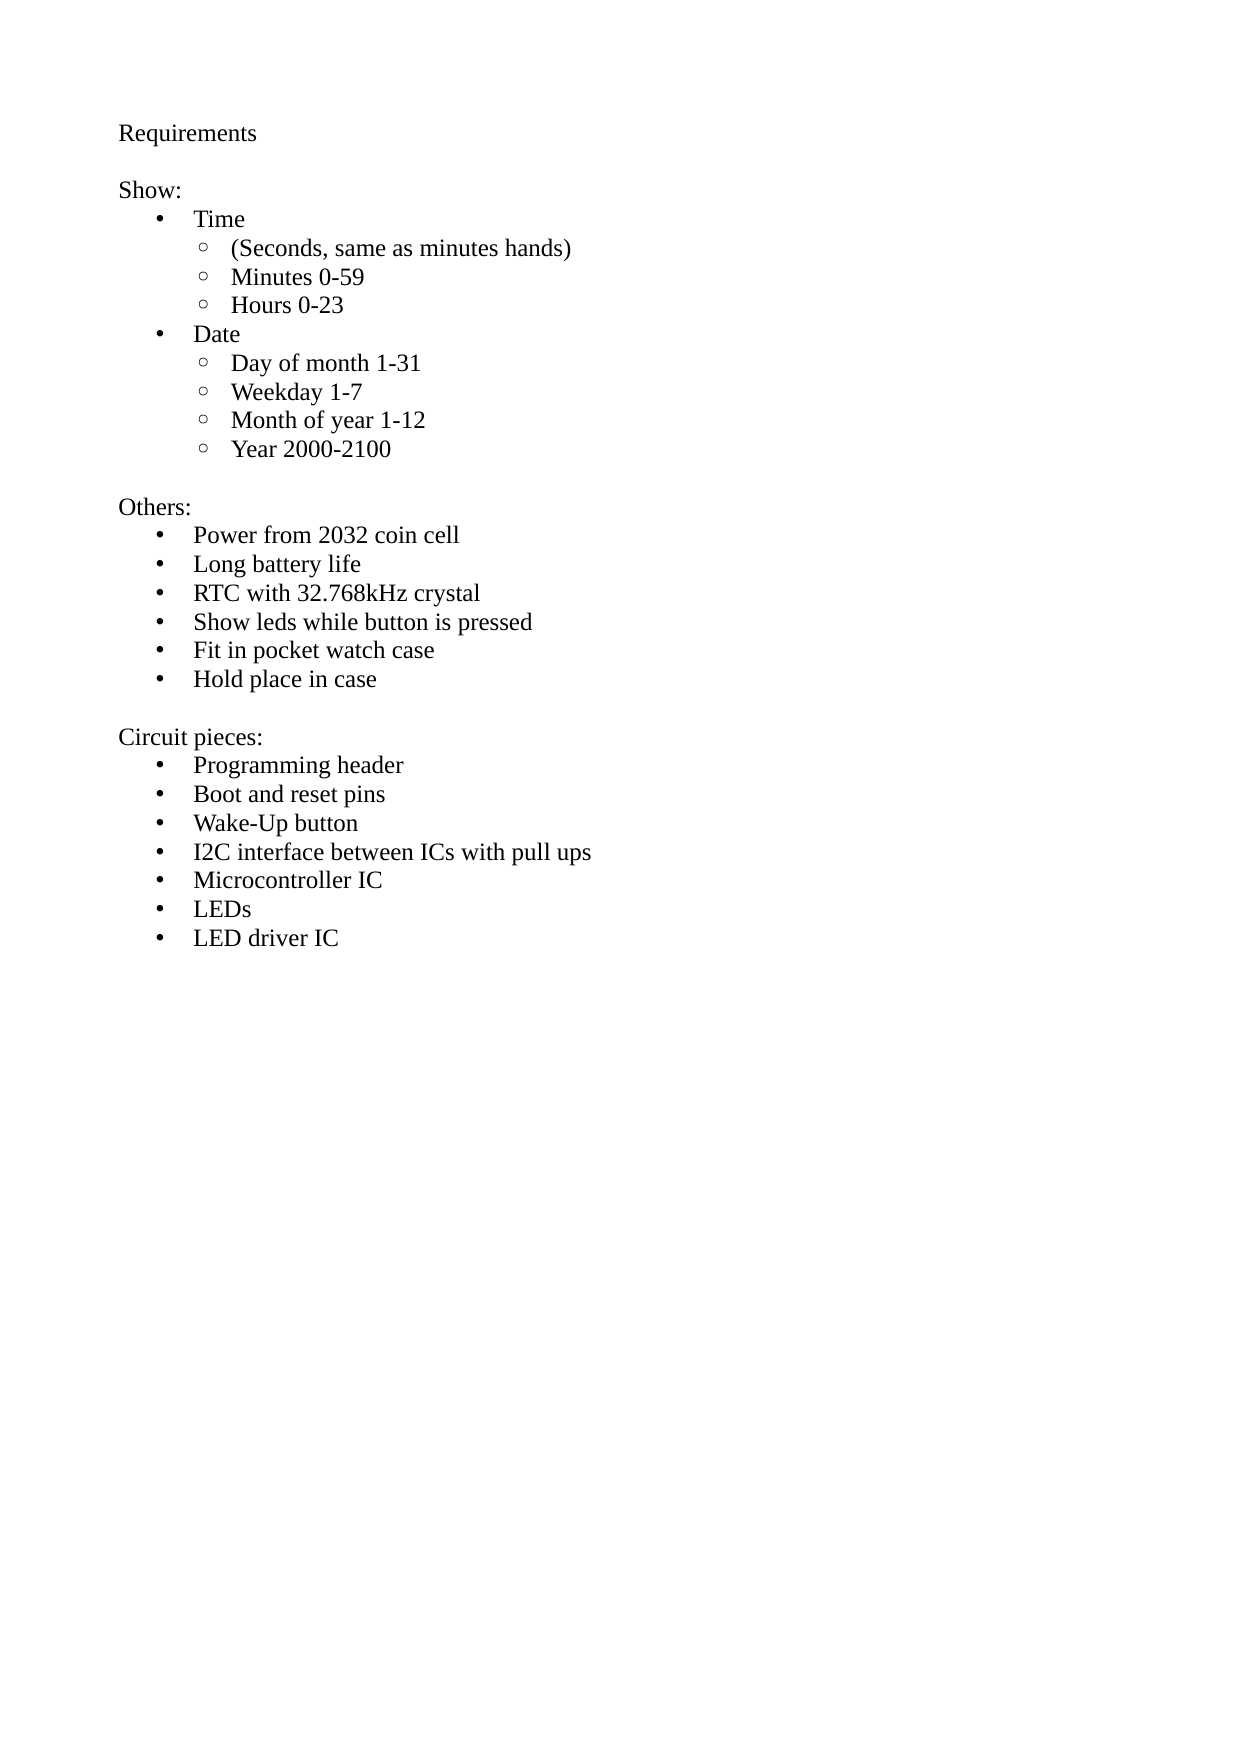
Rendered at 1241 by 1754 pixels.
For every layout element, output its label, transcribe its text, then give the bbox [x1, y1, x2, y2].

list Weekday 1-7 [193, 377, 1122, 406]
list LEDs [156, 894, 1122, 923]
list Fit in pocket watch case [156, 636, 1122, 664]
text Requirements [118, 118, 1122, 147]
list (Seconds, same as minutes hands) [193, 233, 1122, 262]
list Show leds while button is pressed [156, 607, 1122, 636]
list Boot and reset pins [156, 779, 1122, 808]
list Hours 0-23 [193, 291, 1122, 319]
list Minutes 0-59 [193, 262, 1122, 291]
list LED driver IC [156, 923, 1122, 952]
list I2C interface between ICs with pull ups [156, 837, 1122, 866]
list Time [156, 204, 1122, 233]
list Long battery life [156, 549, 1122, 578]
list Day of month 1-31 [193, 348, 1122, 377]
list Programming header [156, 751, 1122, 779]
list Month of year 1-12 [193, 406, 1122, 434]
text Show: [118, 176, 1122, 204]
list Year 2000-2100 [193, 434, 1122, 463]
list Power from 2032 coin cell [156, 521, 1122, 549]
list Date [156, 319, 1122, 348]
list RTC with 32.768kHz crystal [156, 578, 1122, 607]
list Microcontroller IC [156, 866, 1122, 894]
list Wake-Up button [156, 808, 1122, 837]
text Circuit pieces: [118, 722, 1122, 751]
list Hold place in case [156, 664, 1122, 693]
text Others: [118, 492, 1122, 521]
